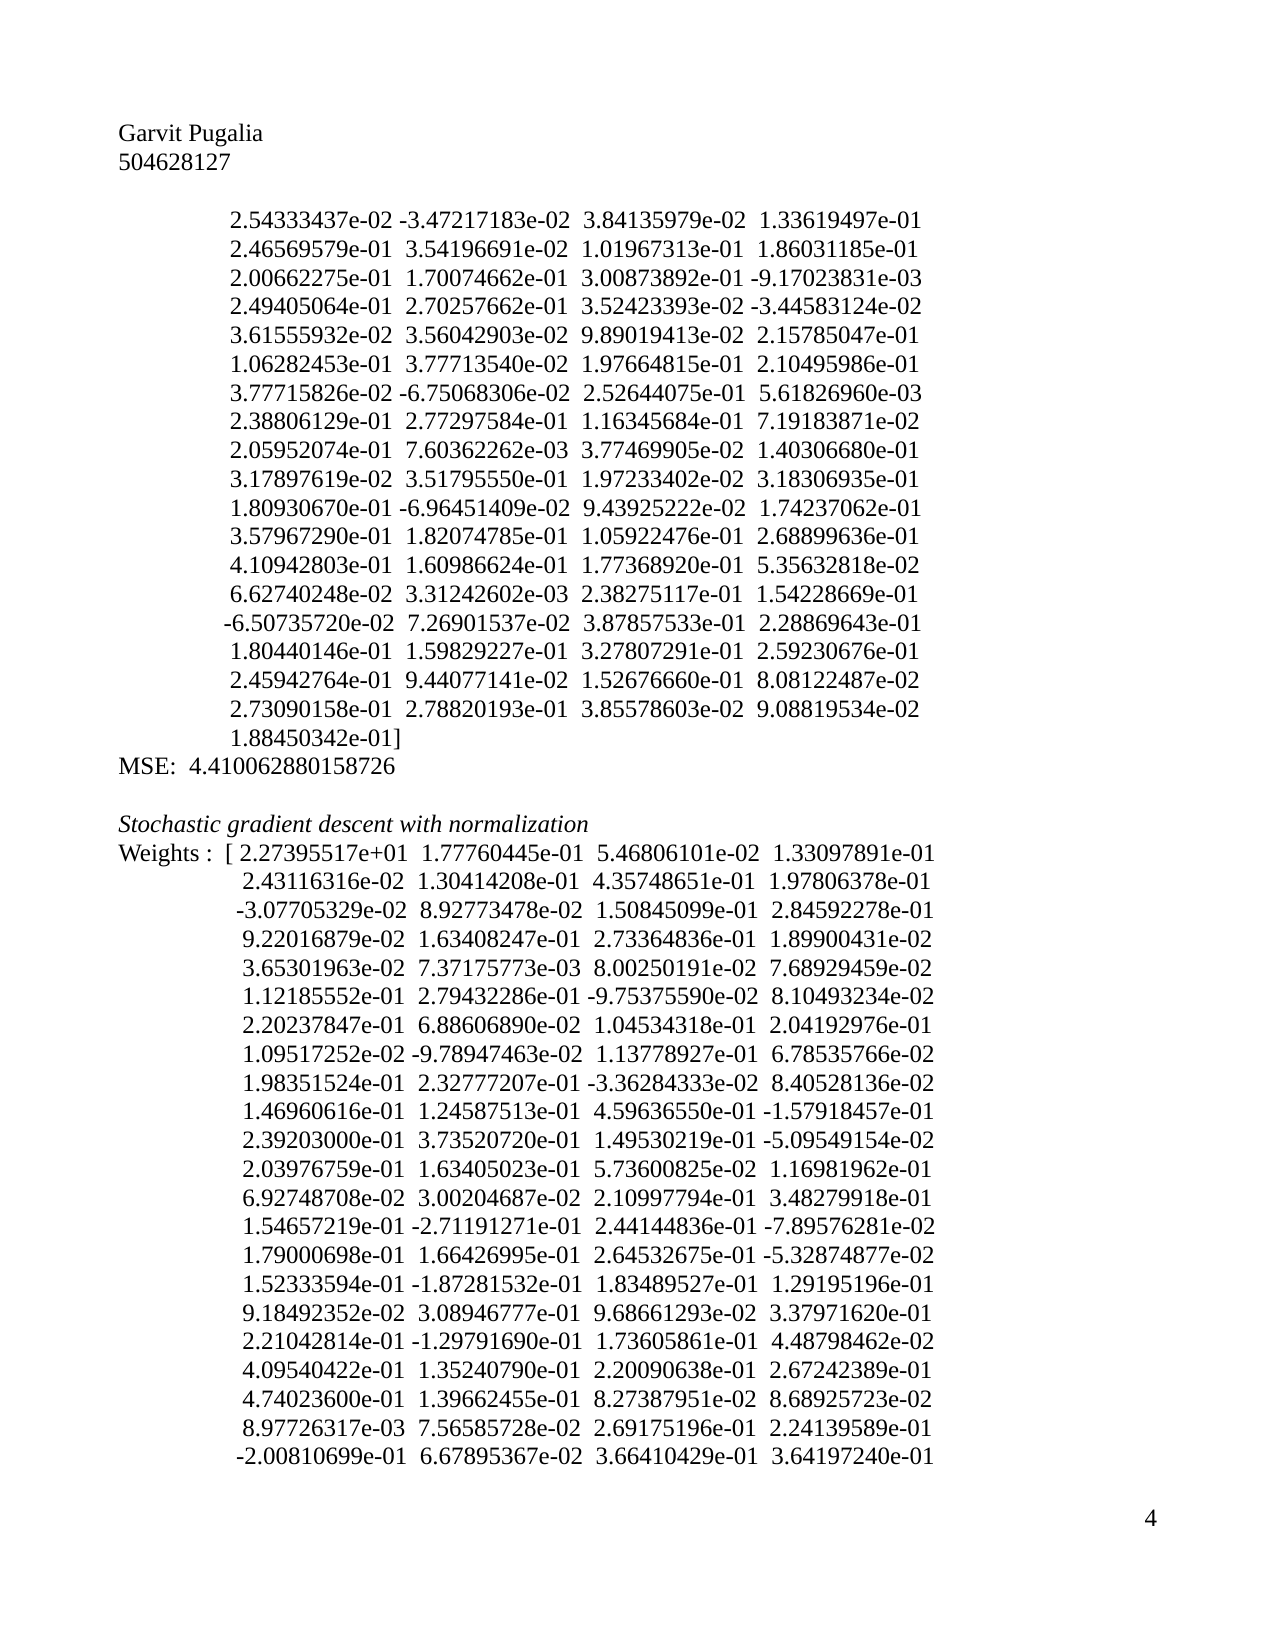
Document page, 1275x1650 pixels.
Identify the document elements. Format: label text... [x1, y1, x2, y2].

text 3.65301963e-02 7.37175773e-03 8.00250191e-02 7.68929459e-02 [118, 953, 1157, 981]
text 4.74023600e-01 1.39662455e-01 8.27387951e-02 8.68925723e-02 [118, 1384, 1157, 1413]
text -2.00810699e-01 6.67895367e-02 3.66410429e-01 3.64197240e-01 [118, 1441, 1157, 1470]
text 2.20237847e-01 6.88606890e-02 1.04534318e-01 2.04192976e-01 [118, 1010, 1157, 1039]
text 1.46960616e-01 1.24587513e-01 4.59636550e-01 -1.57918457e-01 [118, 1096, 1157, 1125]
text 6.92748708e-02 3.00204687e-02 2.10997794e-01 3.48279918e-01 [118, 1183, 1157, 1211]
text 2.21042814e-01 -1.29791690e-01 1.73605861e-01 4.48798462e-02 [118, 1326, 1157, 1355]
text 4.09540422e-01 1.35240790e-01 2.20090638e-01 2.67242389e-01 [118, 1355, 1157, 1384]
text 2.73090158e-01 2.78820193e-01 3.85578603e-02 9.08819534e-02 [118, 694, 1157, 723]
text -3.07705329e-02 8.92773478e-02 1.50845099e-01 2.84592278e-01 [118, 895, 1157, 924]
text 2.03976759e-01 1.63405023e-01 5.73600825e-02 1.16981962e-01 [118, 1154, 1157, 1183]
text -6.50735720e-02 7.26901537e-02 3.87857533e-01 2.28869643e-01 [118, 608, 1157, 636]
text 2.43116316e-02 1.30414208e-01 4.35748651e-01 1.97806378e-01 [118, 866, 1157, 895]
text 2.38806129e-01 2.77297584e-01 1.16345684e-01 7.19183871e-02 [118, 406, 1157, 435]
text 3.17897619e-02 3.51795550e-01 1.97233402e-02 3.18306935e-01 [118, 464, 1157, 493]
text 6.62740248e-02 3.31242602e-03 2.38275117e-01 1.54228669e-01 [118, 579, 1157, 608]
text MSE: 4.410062880158726 [118, 751, 1157, 780]
text 1.54657219e-01 -2.71191271e-01 2.44144836e-01 -7.89576281e-02 [118, 1211, 1157, 1240]
text 2.05952074e-01 7.60362262e-03 3.77469905e-02 1.40306680e-01 [118, 435, 1157, 464]
text 1.06282453e-01 3.77713540e-02 1.97664815e-01 2.10495986e-01 [118, 349, 1157, 378]
text 1.80930670e-01 -6.96451409e-02 9.43925222e-02 1.74237062e-01 [118, 493, 1157, 521]
text 3.61555932e-02 3.56042903e-02 9.89019413e-02 2.15785047e-01 [118, 320, 1157, 349]
text 4.10942803e-01 1.60986624e-01 1.77368920e-01 5.35632818e-02 [118, 550, 1157, 579]
text 1.09517252e-02 -9.78947463e-02 1.13778927e-01 6.78535766e-02 [118, 1039, 1157, 1068]
text 8.97726317e-03 7.56585728e-02 2.69175196e-01 2.24139589e-01 [118, 1413, 1157, 1441]
text 2.45942764e-01 9.44077141e-02 1.52676660e-01 8.08122487e-02 [118, 665, 1157, 694]
text 1.12185552e-01 2.79432286e-01 -9.75375590e-02 8.10493234e-02 [118, 981, 1157, 1010]
text 1.52333594e-01 -1.87281532e-01 1.83489527e-01 1.29195196e-01 [118, 1269, 1157, 1298]
text 2.39203000e-01 3.73520720e-01 1.49530219e-01 -5.09549154e-02 [118, 1125, 1157, 1154]
text 9.18492352e-02 3.08946777e-01 9.68661293e-02 3.37971620e-01 [118, 1298, 1157, 1326]
text 3.77715826e-02 -6.75068306e-02 2.52644075e-01 5.61826960e-03 [118, 378, 1157, 406]
text 1.98351524e-01 2.32777207e-01 -3.36284333e-02 8.40528136e-02 [118, 1068, 1157, 1096]
text 2.54333437e-02 -3.47217183e-02 3.84135979e-02 1.33619497e-01 [118, 205, 1157, 234]
text 1.88450342e-01] [118, 723, 1157, 751]
text 1.80440146e-01 1.59829227e-01 3.27807291e-01 2.59230676e-01 [118, 636, 1157, 665]
text 3.57967290e-01 1.82074785e-01 1.05922476e-01 2.68899636e-01 [118, 521, 1157, 550]
text Weights : [ 2.27395517e+01 1.77760445e-01 5.46806101e-02 1.33097891e-01 [118, 838, 1157, 866]
text 9.22016879e-02 1.63408247e-01 2.73364836e-01 1.89900431e-02 [118, 924, 1157, 953]
text 1.79000698e-01 1.66426995e-01 2.64532675e-01 -5.32874877e-02 [118, 1240, 1157, 1269]
text Stochastic gradient descent with normalization [118, 809, 1157, 838]
text 2.46569579e-01 3.54196691e-02 1.01967313e-01 1.86031185e-01 [118, 234, 1157, 263]
text 2.00662275e-01 1.70074662e-01 3.00873892e-01 -9.17023831e-03 [118, 263, 1157, 291]
text 2.49405064e-01 2.70257662e-01 3.52423393e-02 -3.44583124e-02 [118, 291, 1157, 320]
